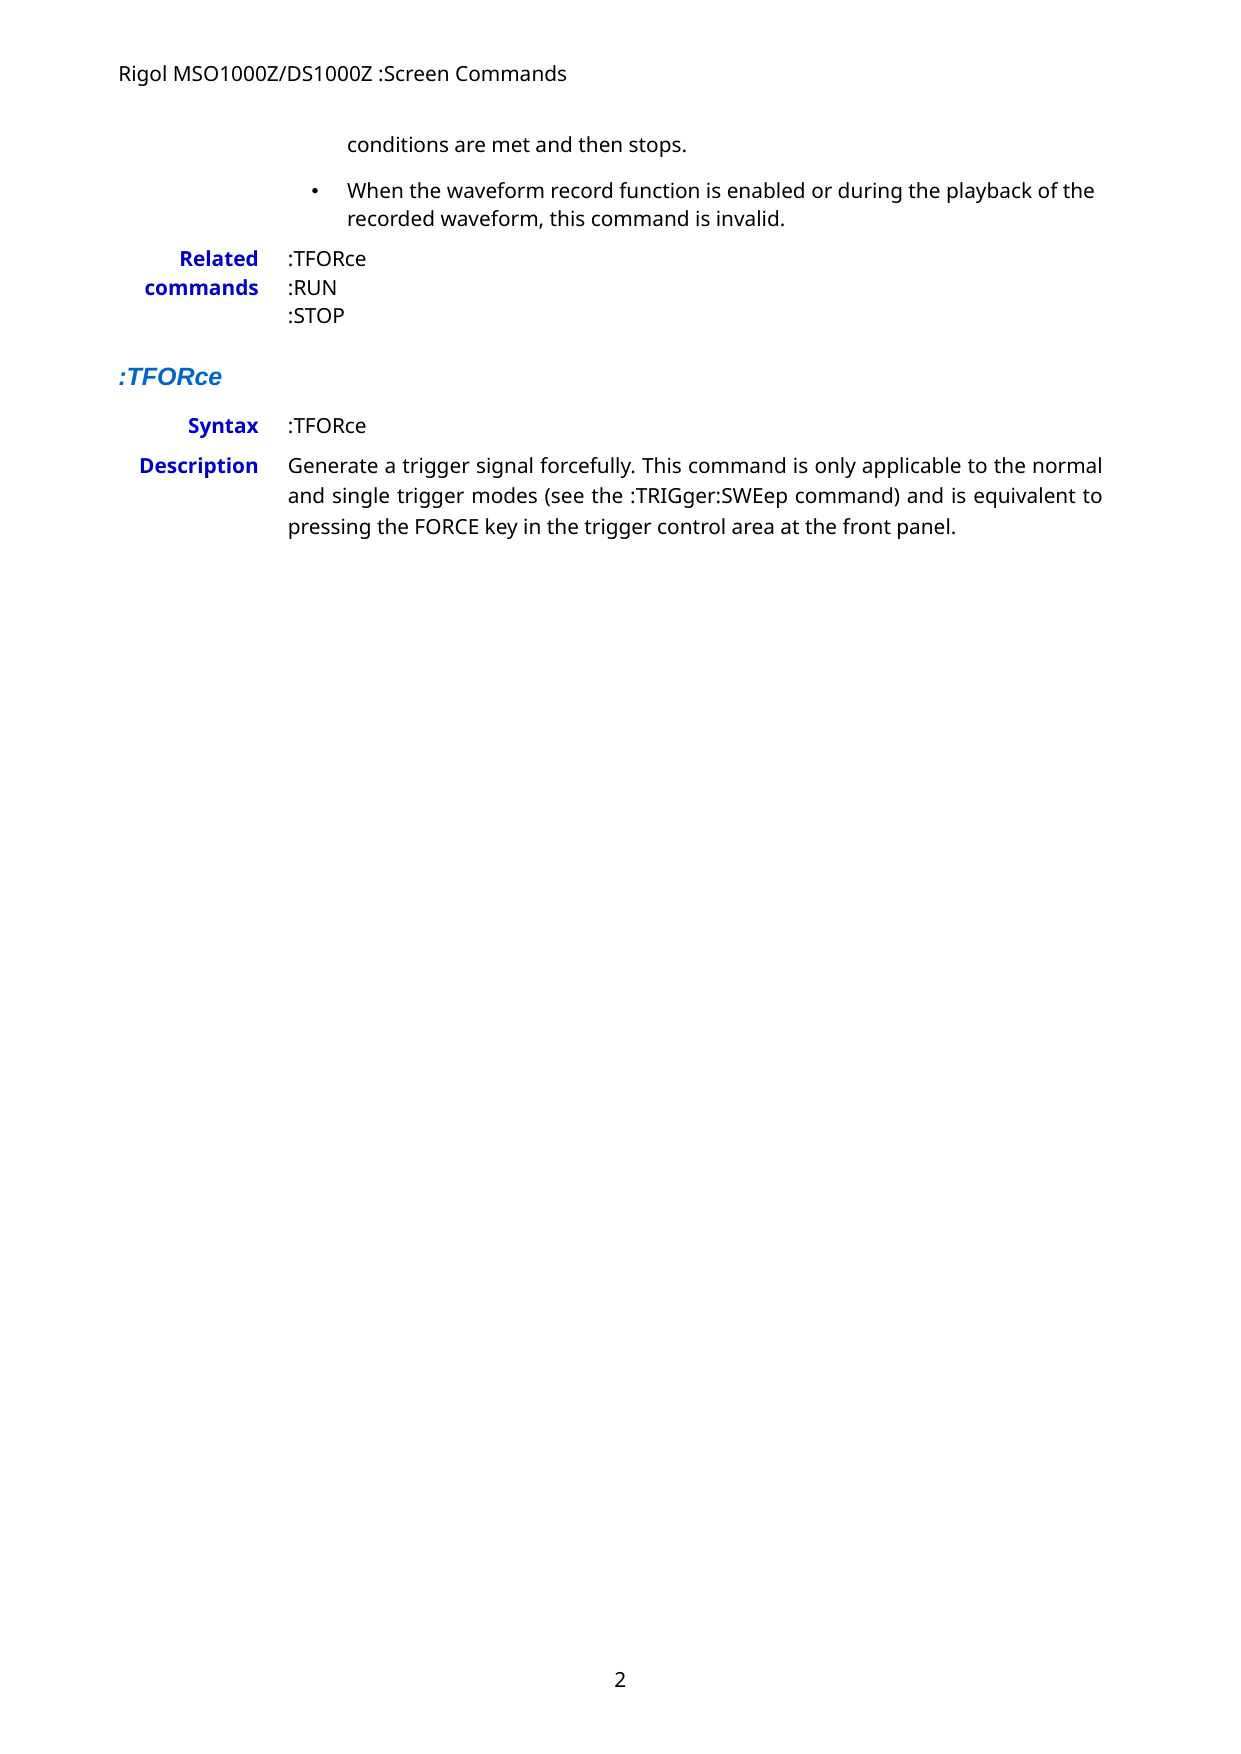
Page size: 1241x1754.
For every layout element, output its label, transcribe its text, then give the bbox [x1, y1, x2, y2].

table_cell Description [118, 445, 282, 546]
table_cell Generate a trigger signal forcefully. This command is only applicable to the normal and single trigger modes (see the :TRIGger:SWEep command) and is equivalent to pressing the FORCE key in the trigger control area at the front panel. [282, 445, 1122, 546]
table_header :TFORce [282, 405, 1122, 445]
table_cell [118, 106, 282, 238]
subtitle :TFORce [118, 362, 1122, 391]
table_header Syntax [118, 405, 282, 445]
table_cell conditions are met and then stops. When the waveform record function is enabled or during the playback of the recorded waveform, this command is invalid. [282, 106, 1122, 238]
table_cell :TFORce :RUN :STOP [282, 239, 1122, 335]
table_cell Related commands [118, 239, 282, 335]
